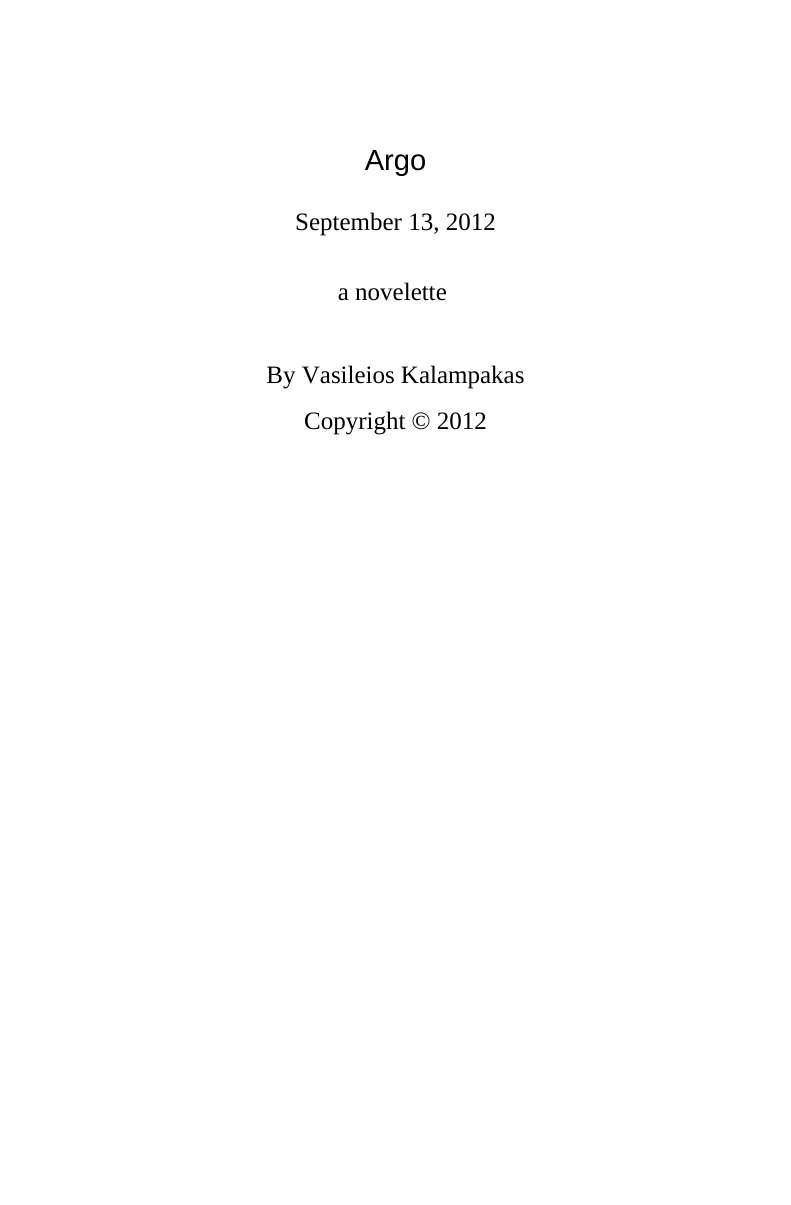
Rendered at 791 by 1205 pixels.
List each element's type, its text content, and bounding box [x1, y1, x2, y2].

text Copyright © 2012 [150, 406, 640, 435]
text a novelette [150, 277, 640, 306]
title Argo [150, 143, 640, 176]
text September 13, 2012 [150, 207, 640, 235]
text By Vasileios Kalampakas [150, 360, 640, 388]
